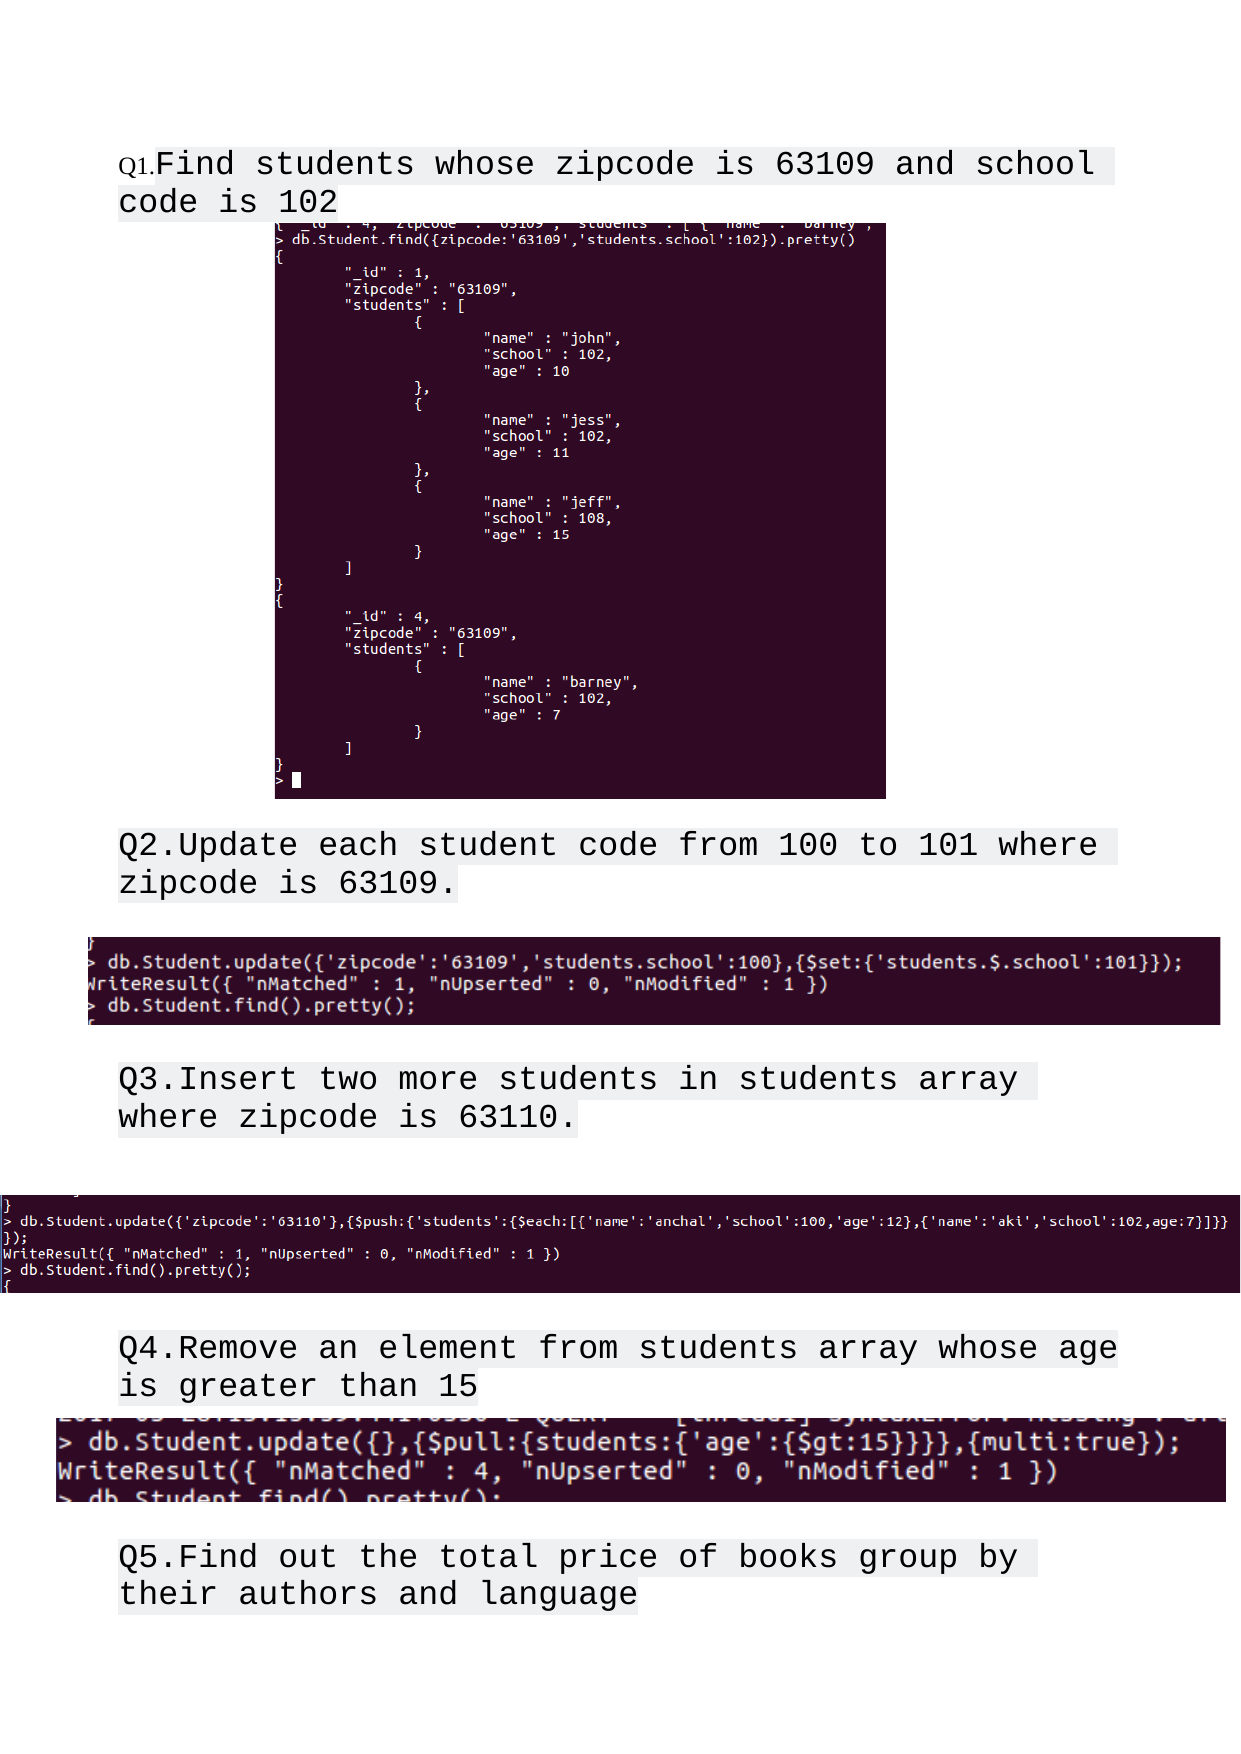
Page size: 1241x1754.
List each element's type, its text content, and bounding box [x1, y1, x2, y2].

picture [274, 223, 459, 799]
text Q1.Find students whose zipcode is 63109 and school code is 102 [118, 147, 1122, 222]
text Q5.Find out the total price of books group by their authors and language [118, 1539, 1122, 1615]
picture [88, 937, 1221, 1023]
text Q2.Update each student code from 100 to 101 where zipcode is 63109. [118, 827, 1122, 903]
picture [56, 1418, 499, 1433]
text Q4.Remove an element from students array whose age is greater than 15 [118, 1330, 1122, 1406]
text Q3.Insert two more students in students array where zipcode is 63110. [118, 1062, 1122, 1138]
picture [0, 1195, 1241, 1233]
